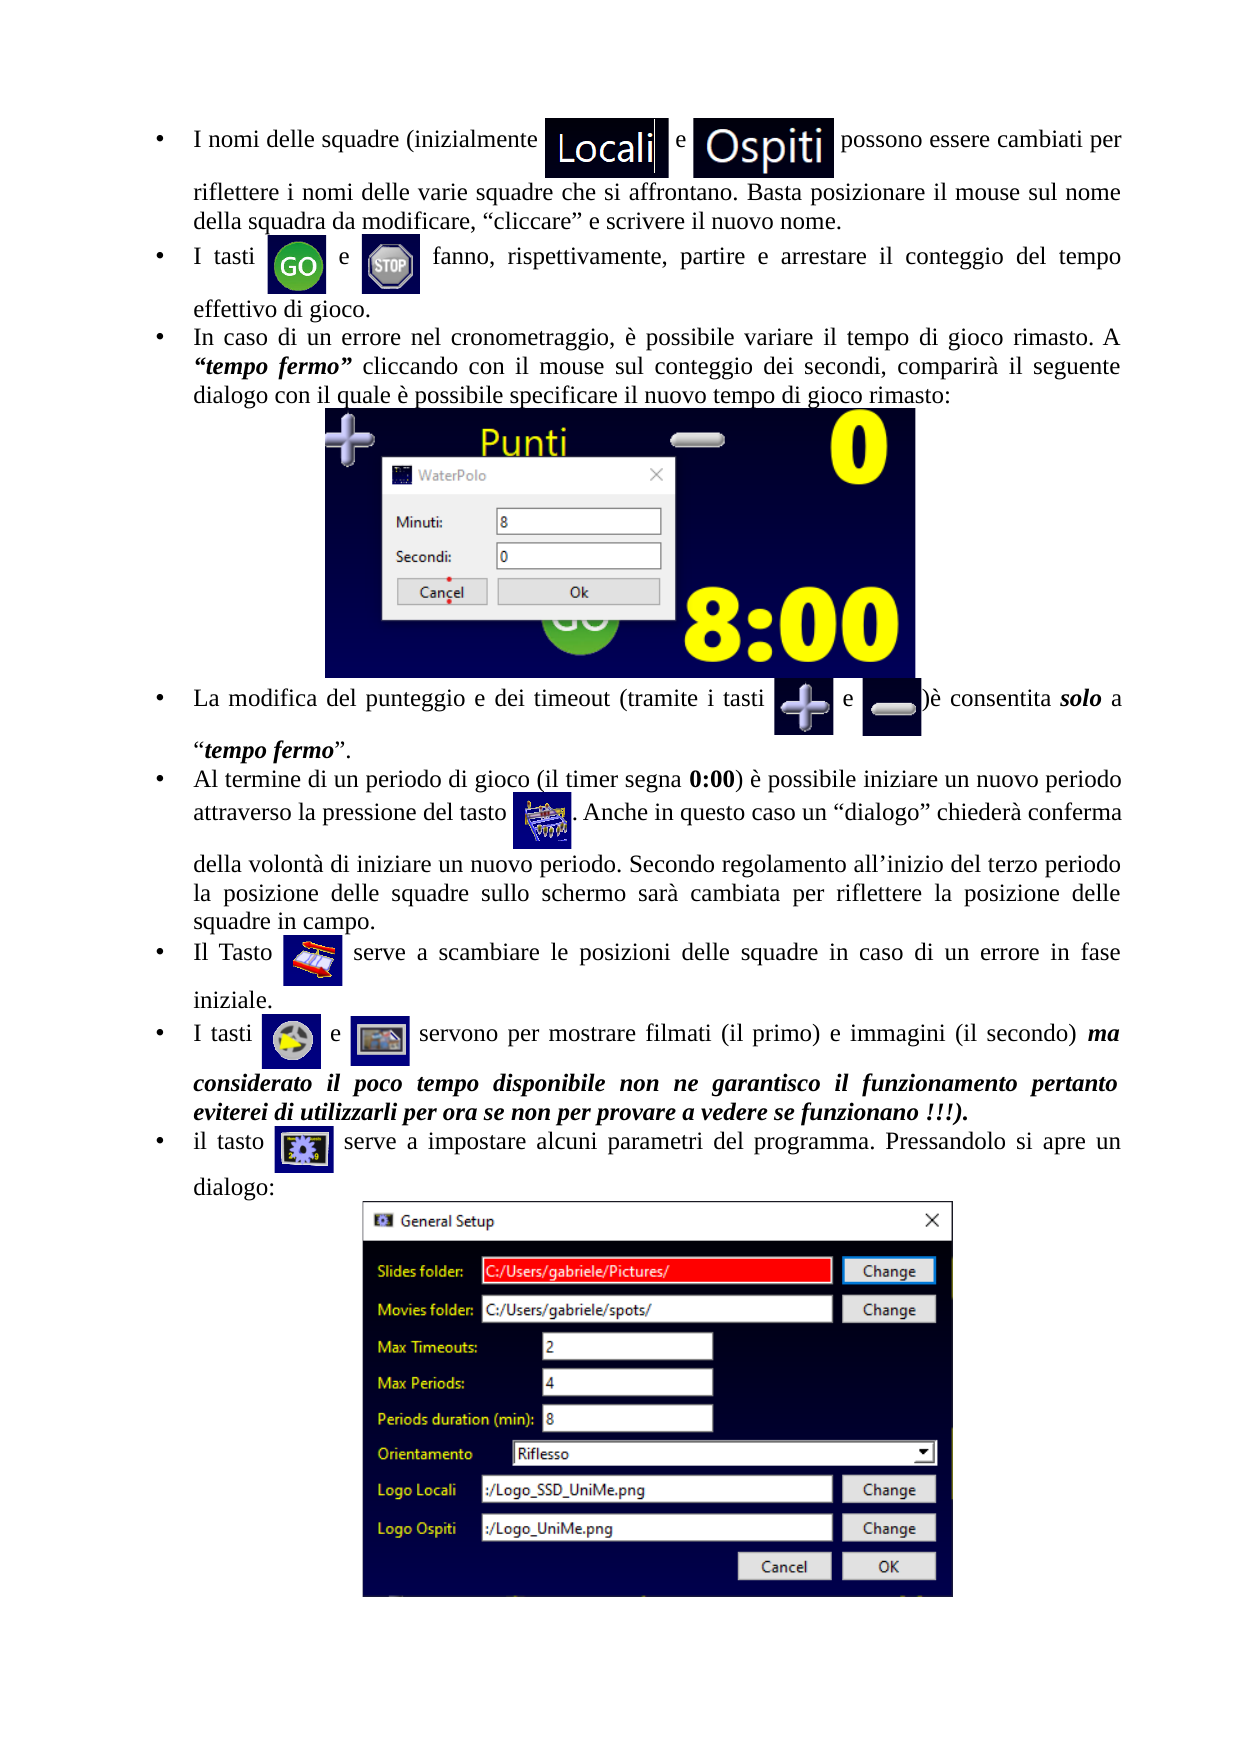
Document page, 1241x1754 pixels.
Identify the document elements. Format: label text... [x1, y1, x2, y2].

picture [545, 118, 669, 178]
picture [267, 235, 327, 294]
list I tasti e fanno, rispettivamente, partire e arrestare il conteggio del tempo effettivo di gioco. [156, 235, 1122, 322]
list Al termine di un periodo di gioco (il timer segna 0:00) è possibile iniziare un nuovo periodo attraverso la pressione del tasto . Anche in questo caso un “dialogo” chiederà conferma della volontà di iniziare un nuovo periodo. Secondo regolamento all’inizio del terzo periodo la posizione delle squadre sullo schermo sarà cambiata per riflettere la posizione delle squadre in campo. [156, 764, 1122, 935]
picture [350, 1016, 410, 1066]
picture [283, 935, 343, 986]
picture [513, 792, 572, 849]
list Il Tasto serve a scambiare le posizioni delle squadre in caso di un errore in fase iniziale. [156, 935, 1122, 1014]
picture [361, 234, 420, 294]
picture [325, 408, 922, 736]
list il tasto serve a impostare alcuni parametri del programma. Pressandolo si apre un dialogo: [156, 1126, 1122, 1201]
list I nomi delle squadre (inizialmente e possono essere cambiati per riflettere i nomi delle varie squadre che si affrontano. Basta posizionare il mouse sul nome della squadra da modificare, “cliccare” e scrivere il nuovo nome. [156, 118, 1122, 235]
list I tasti e servono per mostrare filmati (il primo) e immagini (il secondo) ma considerato il poco tempo disponibile non ne garantisco il funzionamento pertanto eviterei di utilizzarli per ora se non per provare a vedere se funzionano !!!). [156, 1014, 1122, 1126]
picture [693, 118, 834, 178]
list In caso di un errore nel cronometraggio, è possibile variare il tempo di gioco rimasto. A “tempo fermo” cliccando con il mouse sul conteggio dei secondi, comparirà il seguente dialogo con il quale è possibile specificare il nuovo tempo di gioco rimasto: [156, 322, 1122, 409]
picture [274, 1126, 334, 1173]
list La modifica del punteggio e dei timeout (tramite i tasti e )è consentita solo a “tempo fermo”. [156, 678, 1122, 764]
picture [261, 1014, 321, 1069]
picture [362, 1201, 953, 1597]
